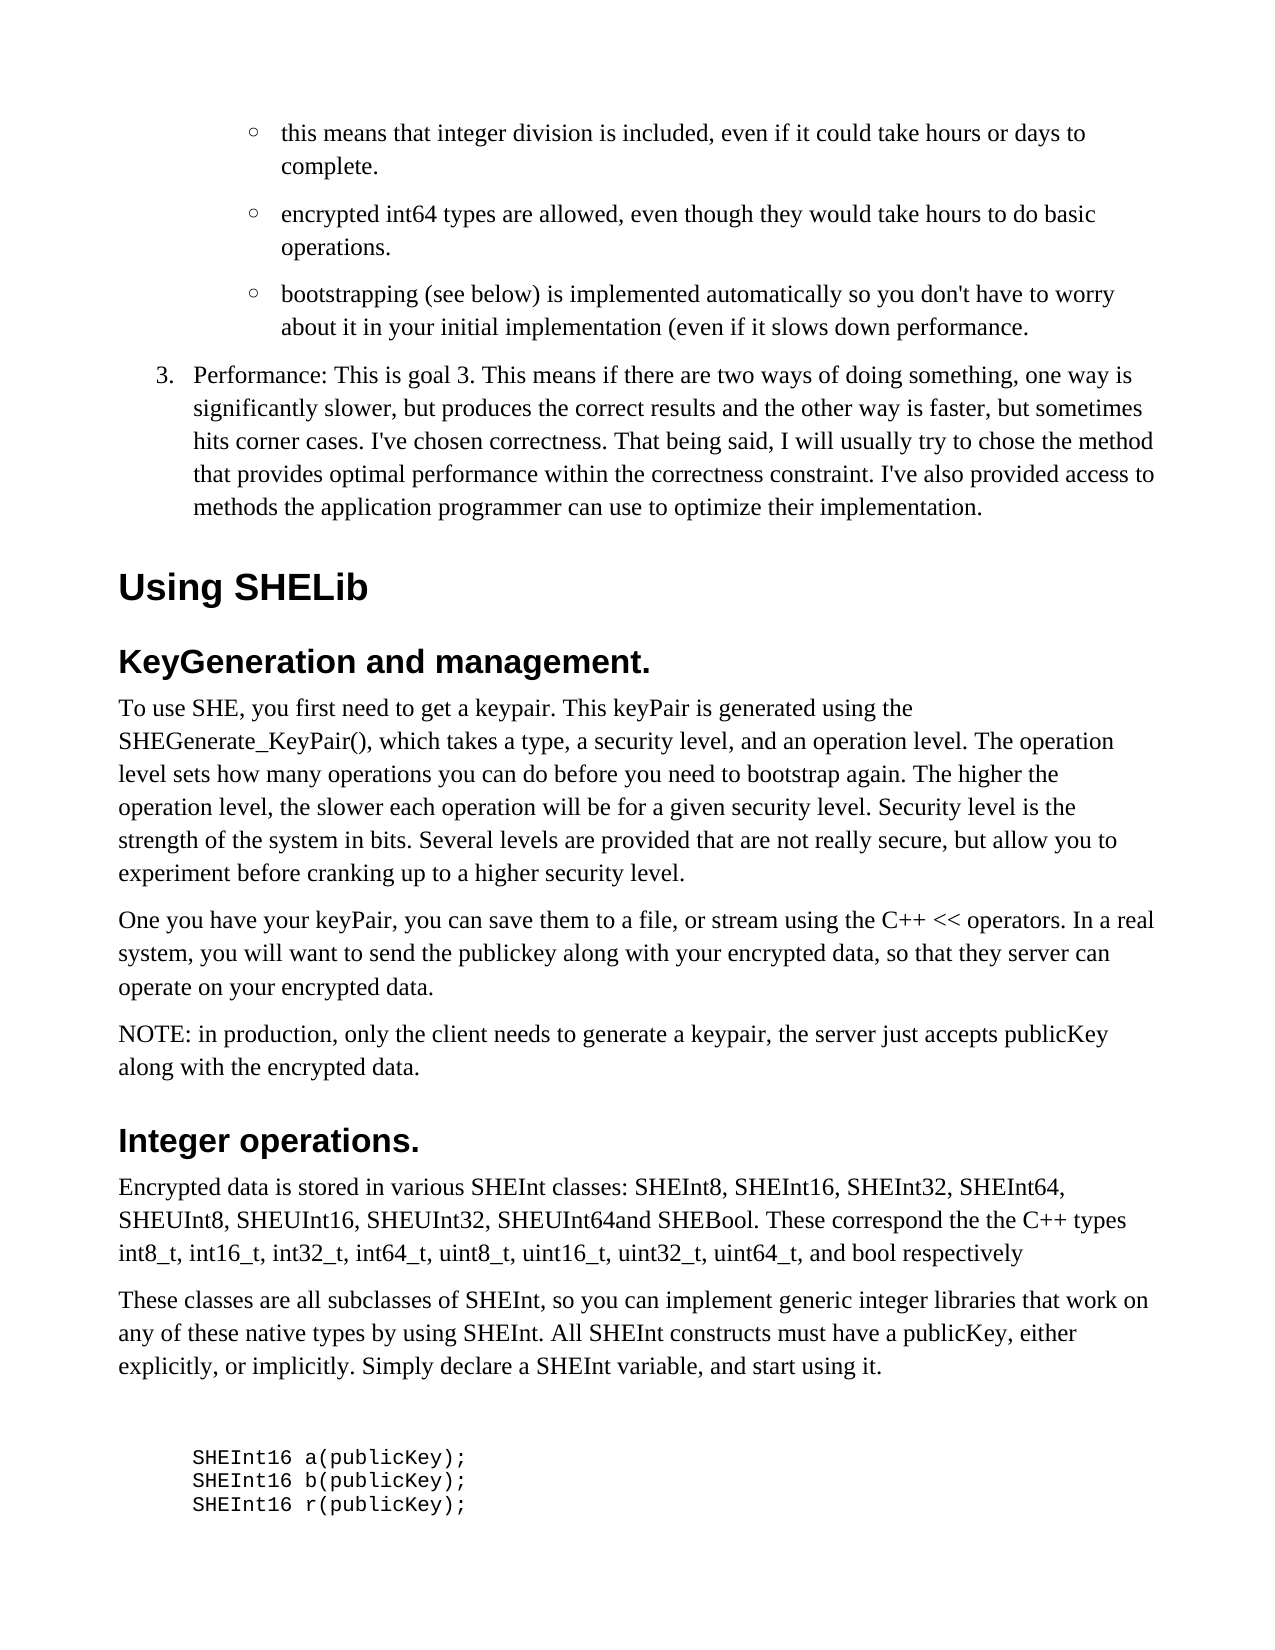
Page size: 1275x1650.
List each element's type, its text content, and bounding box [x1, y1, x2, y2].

text To use SHE, you first need to get a keypair. This keyPair is generated using the SHEGenerate_KeyPair(), which takes a type, a security level, and an operation level. The operation level sets how many operations you can do before you need to bootstrap again. The higher the operation level, the slower each operation will be for a given security level. Security level is the strength of the system in bits. Several levels are provided that are not really secure, but allow you to experiment before cranking up to a higher security level. [118, 693, 1157, 887]
text One you have your keyPair, you can save them to a file, or stream using the C++ << operators. In a real system, you will want to send the publickey along with your encrypted data, so that they server can operate on your encrypted data. [118, 906, 1157, 1000]
text SHEInt16 r(publicKey); [192, 1494, 1157, 1518]
list encrypted int64 types are allowed, even though they would take hours to do basic operations. [243, 199, 1157, 261]
list Performance: This is goal 3. This means if there are two ways of doing something, one way is significantly slower, but produces the correct results and the other way is faster, but sometimes hits corner cases. I've chosen correctness. That being said, I will usually try to chose the method that provides optimal performance within the correctness constraint. I've also provided access to methods the application programmer can use to optimize their implementation. [156, 360, 1157, 521]
list bootstrapping (see below) is implemented automatically so you don't have to worry about it in your initial implementation (even if it slows down performance. [243, 279, 1157, 341]
text These classes are all subclasses of SHEInt, so you can implement generic integer libraries that work on any of these native types by using SHEInt. All SHEInt constructs must have a publicKey, either explicitly, or implicitly. Simply declare a SHEInt variable, and start using it. [118, 1285, 1157, 1380]
subtitle KeyGeneration and management. [118, 642, 1157, 680]
text NOTE: in production, only the client needs to generate a keypair, the server just accepts publicKey along with the encrypted data. [118, 1019, 1157, 1081]
subtitle Integer operations. [118, 1121, 1157, 1159]
text SHEInt16 b(publicKey); [192, 1470, 1157, 1494]
list this means that integer division is included, even if it could take hours or days to complete. [243, 118, 1157, 180]
text SHEInt16 a(publicKey); [192, 1447, 1157, 1470]
text Encrypted data is stored in various SHEInt classes: SHEInt8, SHEInt16, SHEInt32, SHEInt64, SHEUInt8, SHEUInt16, SHEUInt32, SHEUInt64and SHEBool. These correspond the the C++ types int8_t, int16_t, int32_t, int64_t, uint8_t, uint16_t, uint32_t, uint64_t, and bool respectively [118, 1172, 1157, 1267]
subtitle Using SHELib [118, 565, 1157, 608]
